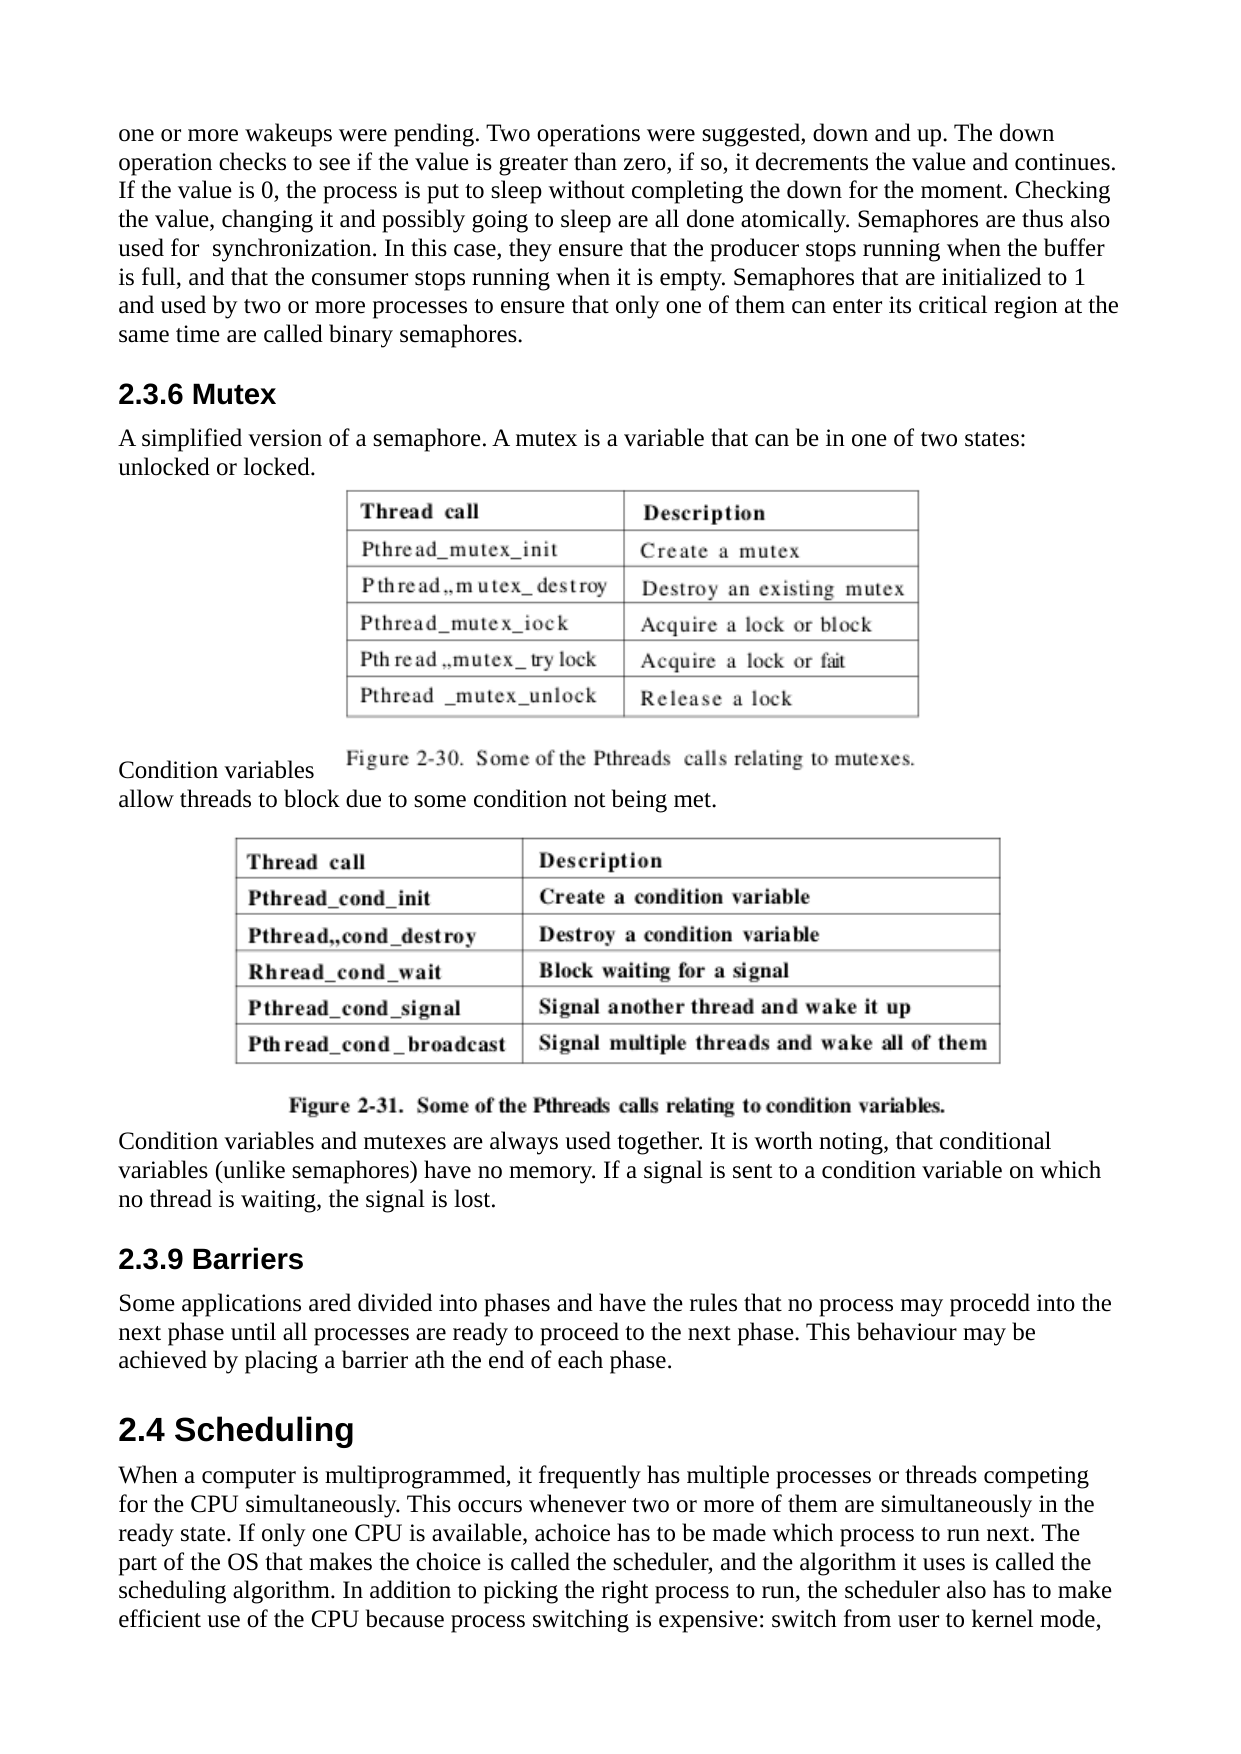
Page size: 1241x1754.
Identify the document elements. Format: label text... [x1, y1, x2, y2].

text When a computer is multiprogrammed, it frequently has multiple processes or threads competing for the CPU simultaneously. This occurs whenever two or more of them are simultaneously in the ready state. If only one CPU is available, achoice has to be made which process to run next. The part of the OS that makes the choice is called the scheduler, and the algorithm it uses is called the scheduling algorithm. In addition to picking the right process to run, the scheduler also has to make efficient use of the CPU because process switching is expensive: switch from user to kernel mode, [118, 1461, 1122, 1633]
subtitle 2.4 Scheduling [118, 1409, 1122, 1448]
text Some applications ared divided into phases and have the rules that no process may procedd into the next phase until all processes are ready to proceed to the next phase. This behaviour may be achieved by placing a barrier ath the end of each phase. [118, 1288, 1122, 1374]
text Condition variables allow threads to block due to some condition not being met. [118, 756, 1122, 813]
text one or more wakeups were pending. Two operations were suggested, down and up. The down operation checks to see if the value is greater than zero, if so, it decrements the value and continues. If the value is 0, the process is put to sleep without completing the down for the moment. Checking the value, changing it and possibly going to sleep are all done atomically. Semaphores are thus also used for synchronization. In this case, they ensure that the producer stops running when the buffer is full, and that the consumer stops running when it is empty. Semaphores that are initialized to 1 and used by two or more processes to ensure that only one of them can enter its critical region at the same time are called binary semaphores. [118, 118, 1122, 348]
text Condition variables and mutexes are always used together. It is worth noting, that conditional variables (unlike semaphores) have no memory. If a signal is sent to a condition variable on which no thread is waiting, the signal is lost. [118, 828, 1122, 1212]
subtitle 2.3.9 Barriers [118, 1242, 1122, 1275]
picture [225, 827, 1015, 1127]
picture [334, 482, 935, 778]
text A simplified version of a semaphore. A mutex is a variable that can be in one of two states: unlocked or locked. [118, 423, 1122, 481]
subtitle 2.3.6 Mutex [118, 377, 1122, 411]
